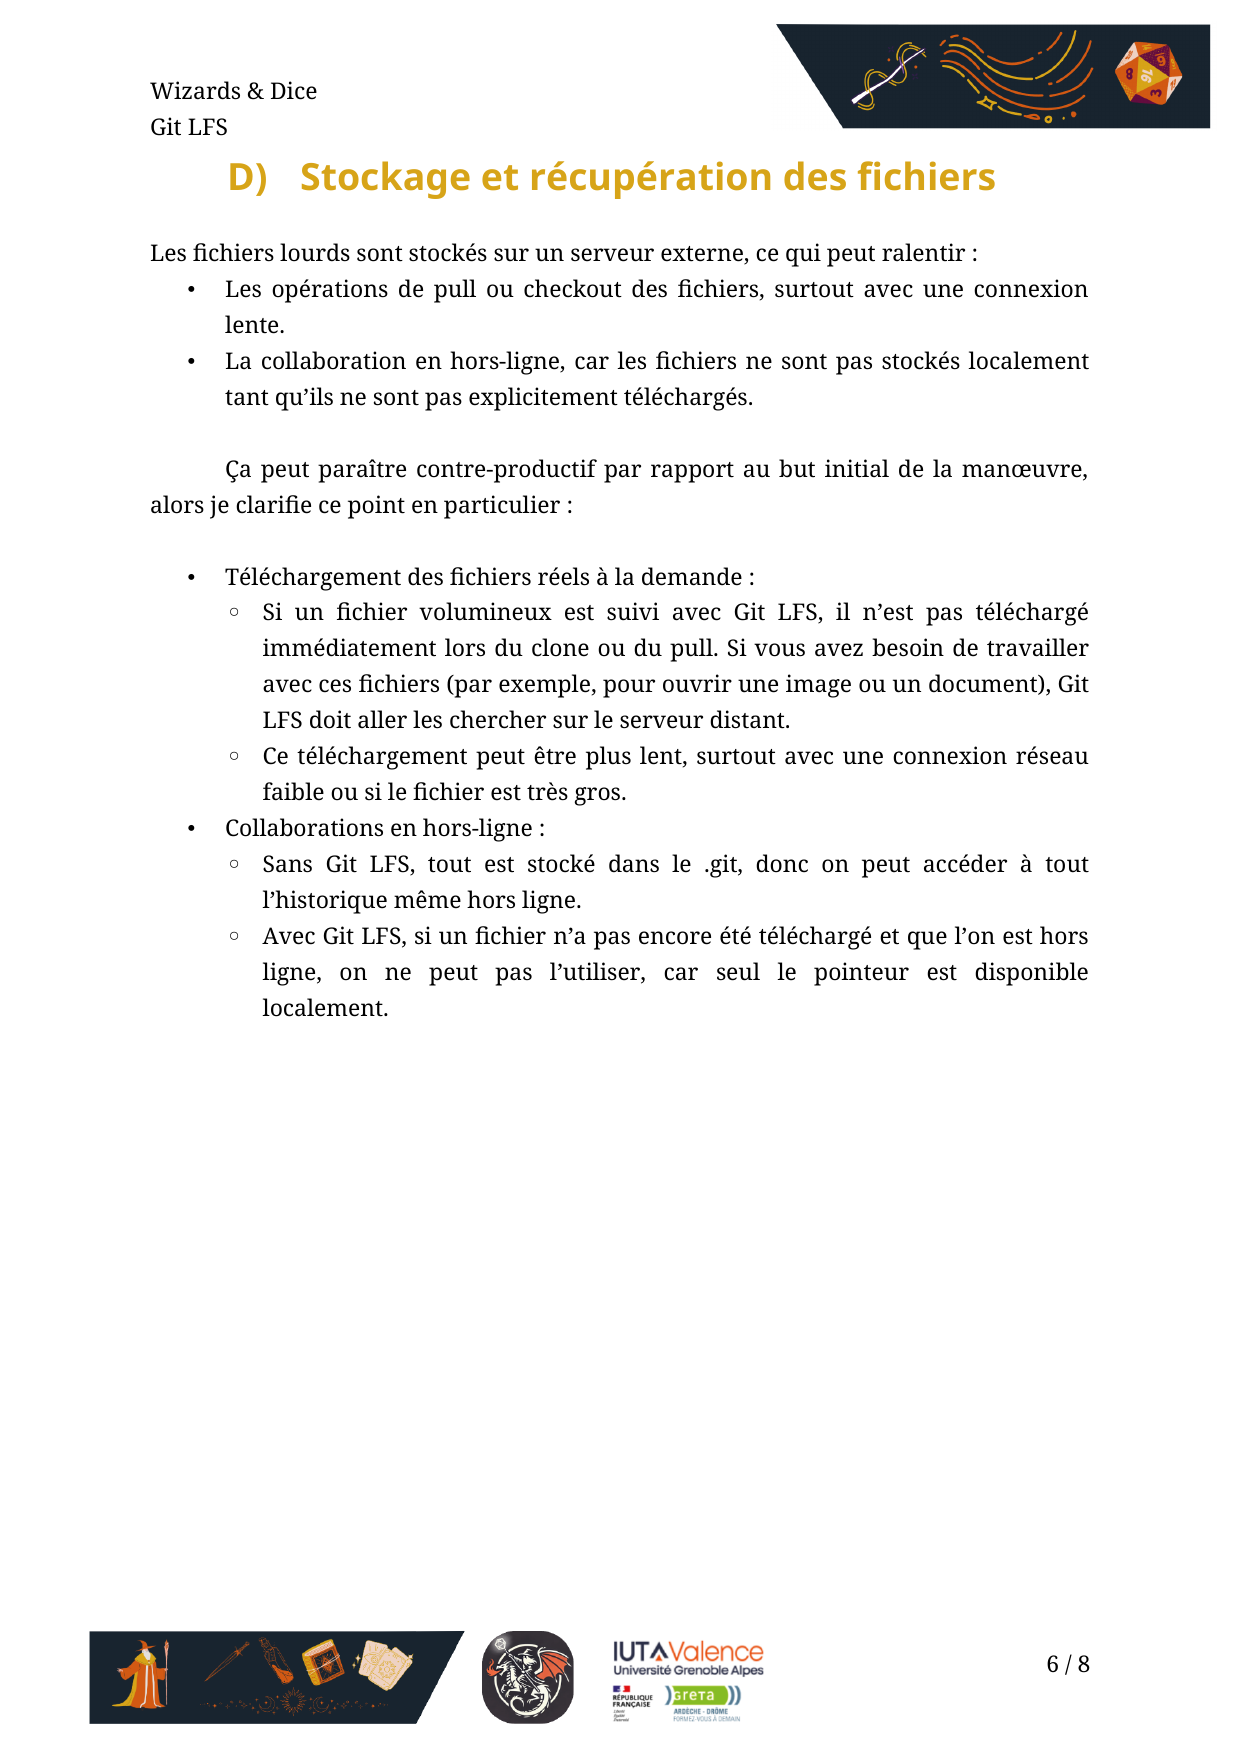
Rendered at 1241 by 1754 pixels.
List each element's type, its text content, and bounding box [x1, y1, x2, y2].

list Collaborations en hors-ligne : [187, 812, 1090, 843]
list Si un fichier volumineux est suivi avec Git LFS, il n’est pas téléchargé immédiatement lors du clone ou du pull. Si vous avez besoin de travailler avec ces fichiers (par exemple, pour ouvrir une image ou un document), Git LFS doit aller les chercher sur le serveur distant. [225, 596, 1090, 735]
text Ça peut paraître contre-productif par rapport au but initial de la manœuvre, alors je clarifie ce point en particulier : [150, 453, 1090, 520]
list Sans Git LFS, tout est stocké dans le .git, donc on peut accéder à tout l’historique même hors ligne. [225, 848, 1090, 915]
picture [771, 21, 1218, 131]
text Les fichiers lourds sont stockés sur un serveur externe, ce qui peut ralentir : [150, 237, 1090, 268]
list Ce téléchargement peut être plus lent, surtout avec une connexion réseau faible ou si le fichier est très gros. [225, 740, 1090, 807]
list Téléchargement des fichiers réels à la demande : [187, 560, 1090, 592]
list Les opérations de pull ou checkout des fichiers, surtout avec une connexion lente. [187, 273, 1090, 340]
picture [81, 1620, 788, 1733]
subtitle Stockage et récupération des fichiers [227, 150, 1090, 201]
list La collaboration en hors-ligne, car les fichiers ne sont pas stockés localement tant qu’ils ne sont pas explicitement téléchargés. [187, 345, 1090, 412]
list Avec Git LFS, si un fichier n’a pas encore été téléchargé et que l’on est hors ligne, on ne peut pas l’utiliser, car seul le pointeur est disponible localement. [225, 920, 1090, 1023]
